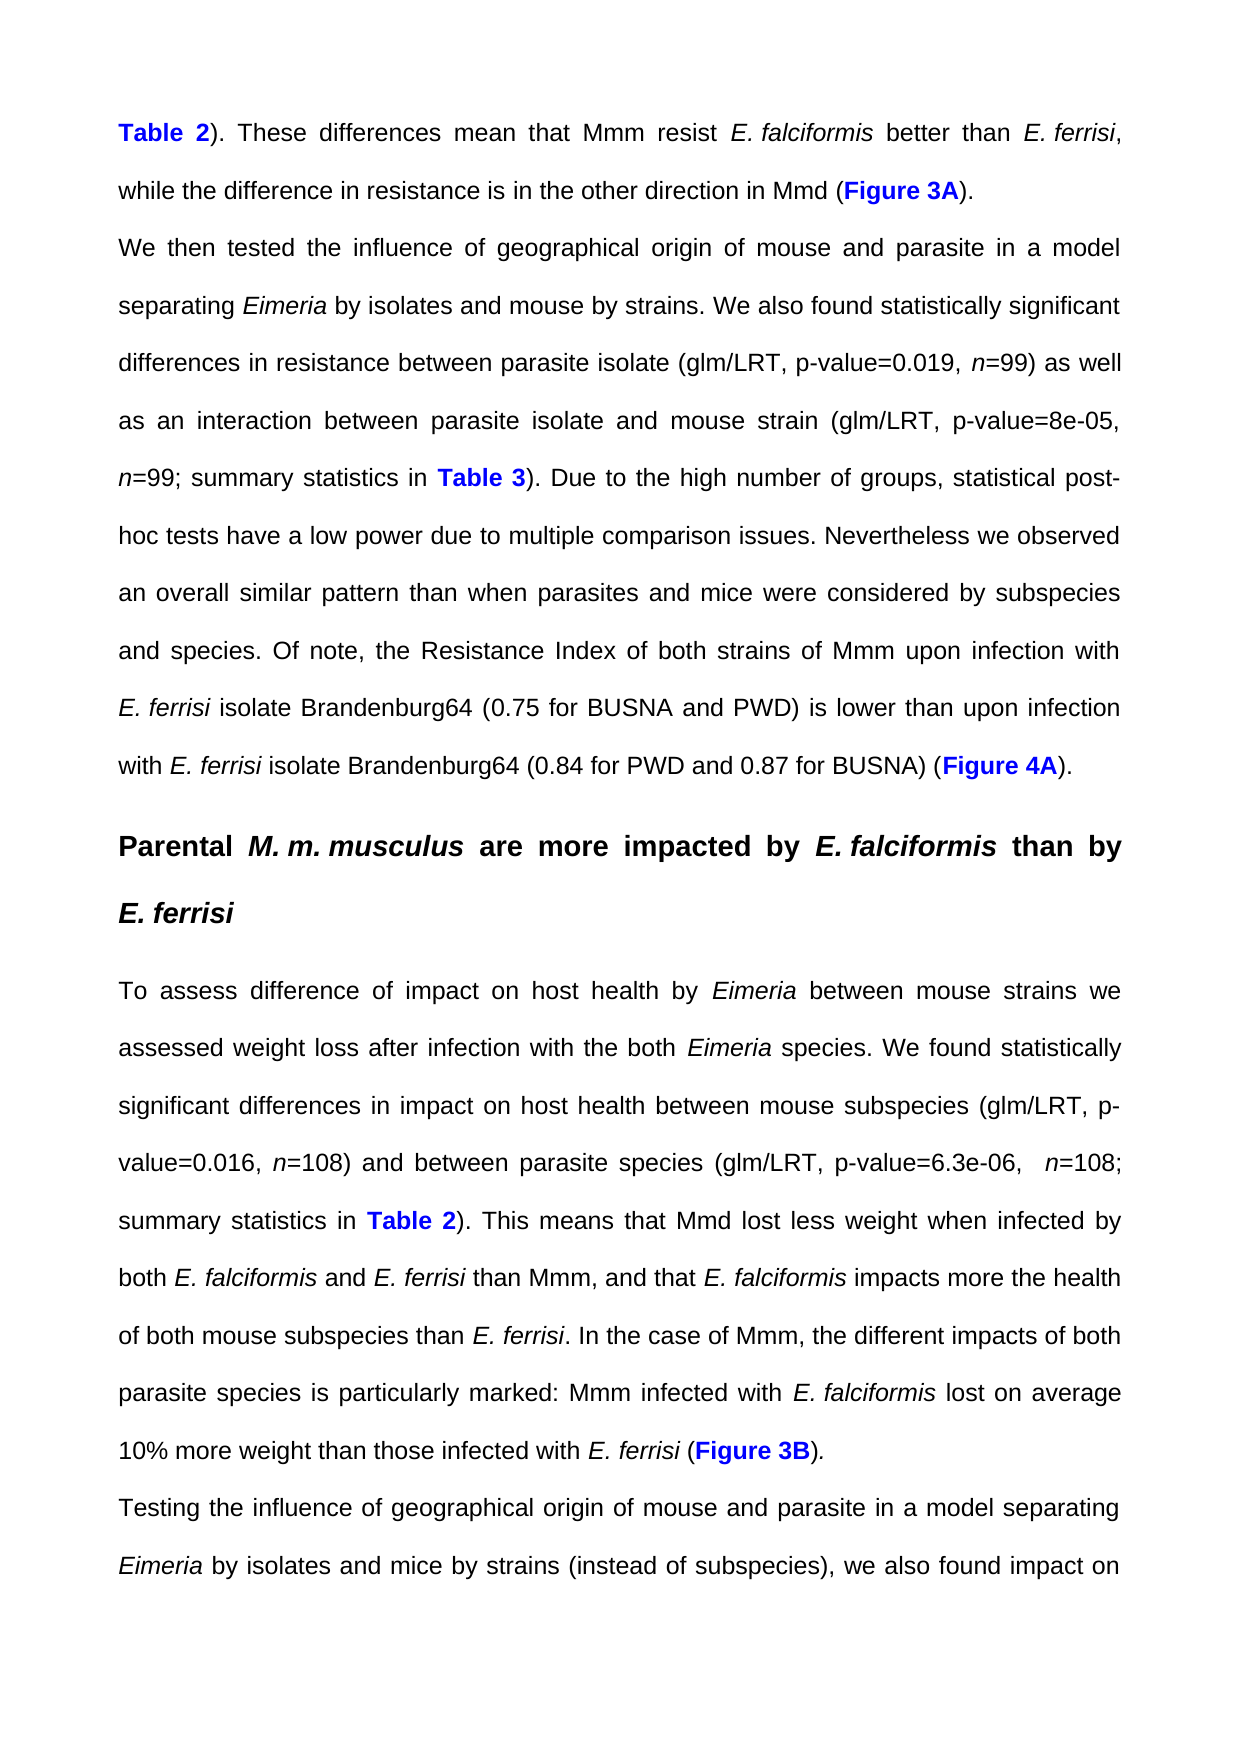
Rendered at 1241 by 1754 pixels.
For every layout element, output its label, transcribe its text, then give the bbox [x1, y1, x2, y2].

text We then tested the influence of geographical origin of mouse and parasite in a model separating Eimeria by isolates and mouse by strains. We also found statistically significant differences in resistance between parasite isolate (glm/LRT, p-value=0.019, n=99) as well as an interaction between parasite isolate and mouse strain (glm/LRT, p-value=8e-05, n=99; summary statistics in Table 3). Due to the high number of groups, statistical post-hoc tests have a low power due to multiple comparison issues. Nevertheless we observed an overall similar pattern than when parasites and mice were considered by subspecies and species. Of note, the Resistance Index of both strains of Mmm upon infection with E. ferrisi isolate Brandenburg64 (0.75 for BUSNA and PWD) is lower than upon infection with E. ferrisi isolate Brandenburg64 (0.84 for PWD and 0.87 for BUSNA) (Figure 4A). [118, 233, 1122, 779]
text Table 2). These differences mean that Mmm resist E. falciformis better than E. ferrisi, while the difference in resistance is in the other direction in Mmd (Figure 3A). [118, 118, 1122, 204]
text Testing the influence of geographical origin of mouse and parasite in a model separating Eimeria by isolates and mice by strains (instead of subspecies), we also found impact on [118, 1493, 1122, 1579]
subtitle Parental M. m. musculus are more impacted by E. falciformis than by E. ferrisi [118, 829, 1122, 929]
text To assess difference of impact on host health by Eimeria between mouse strains we assessed weight loss after infection with the both Eimeria species. We found statistically significant differences in impact on host health between mouse subspecies (glm/LRT, p-value=0.016, n=108) and between parasite species (glm/LRT, p-value=6.3e-06, n=108; summary statistics in Table 2). This means that Mmd lost less weight when infected by both E. falciformis and E. ferrisi than Mmm, and that E. falciformis impacts more the health of both mouse subspecies than E. ferrisi. In the case of Mmm, the different impacts of both parasite species is particularly marked: Mmm infected with E. falciformis lost on average 10% more weight than those infected with E. ferrisi (Figure 3B). [118, 976, 1122, 1464]
